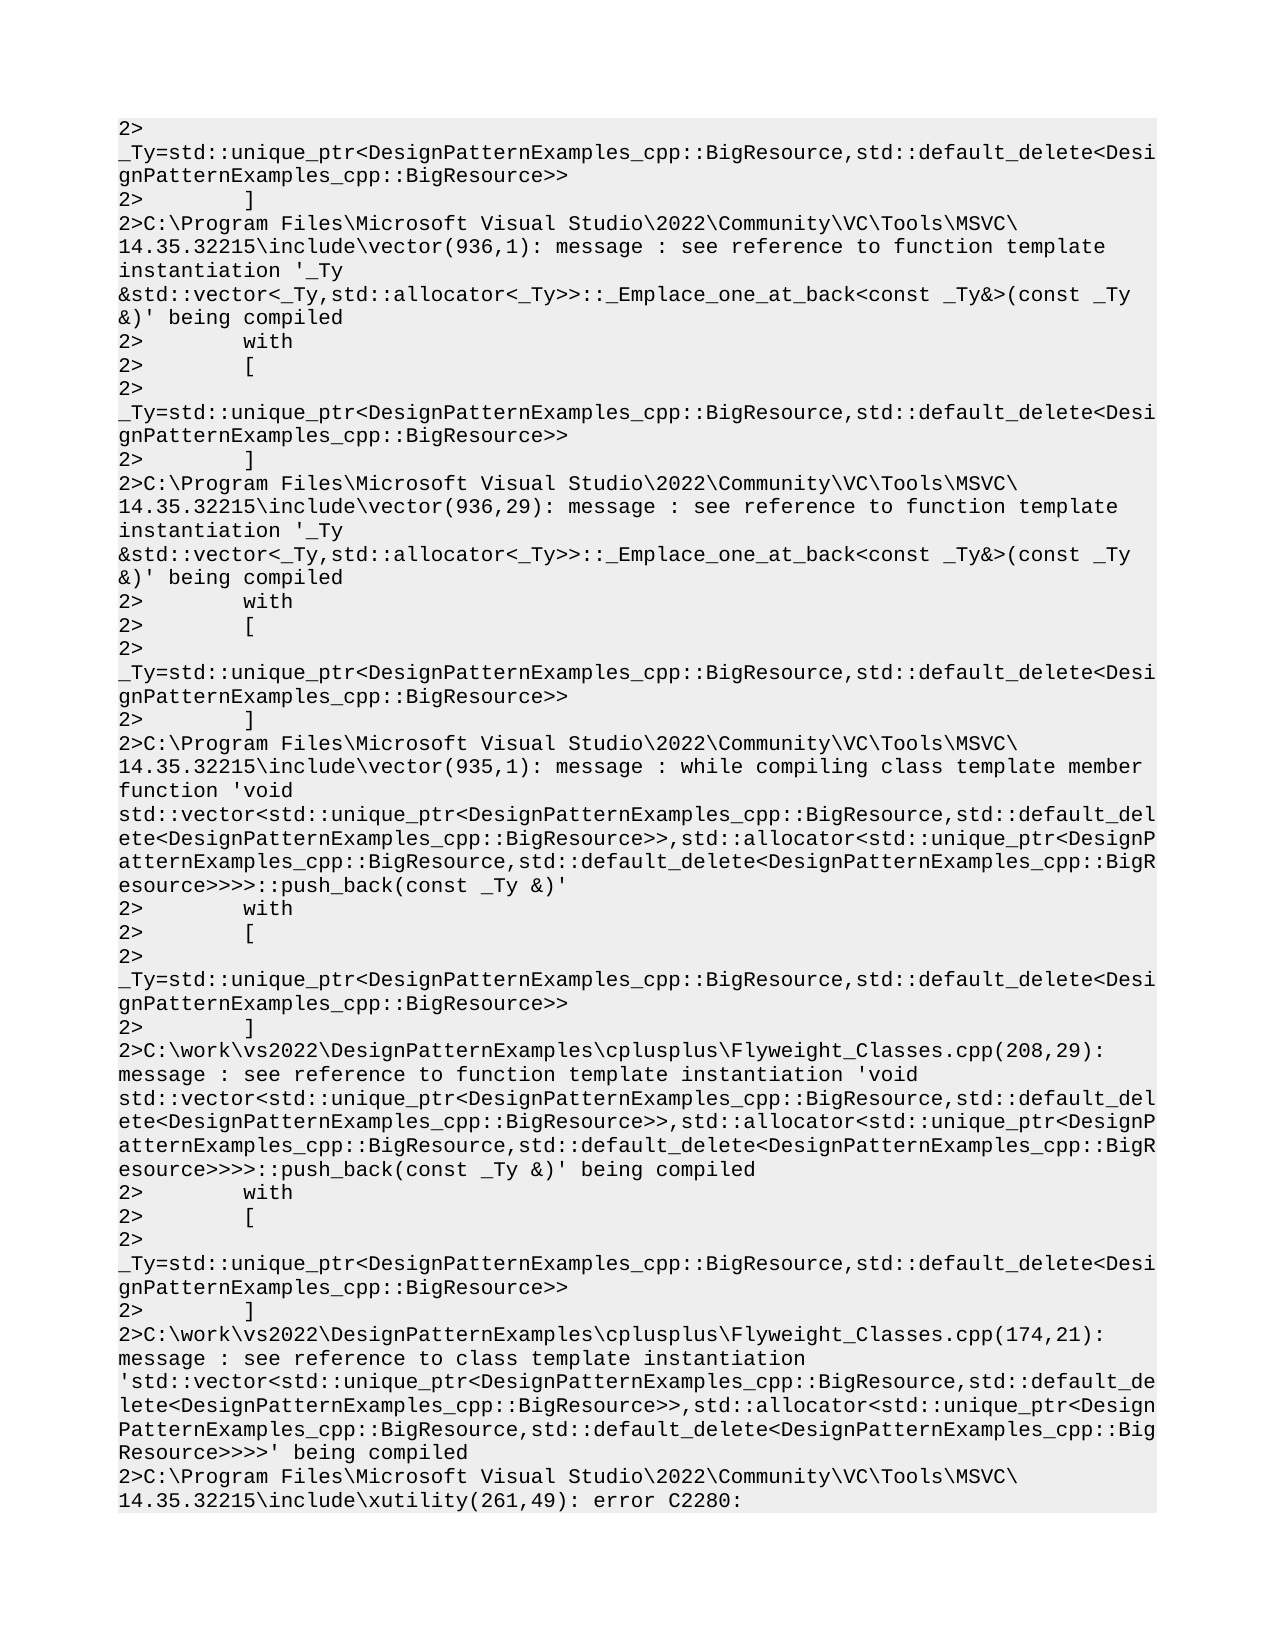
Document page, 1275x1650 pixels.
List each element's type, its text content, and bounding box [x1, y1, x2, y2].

text 2> _Ty=std::unique_ptr<DesignPatternExamples_cpp::BigResource,std::default_delete<DesignPatternExamples_cpp::BigResource>> [118, 378, 1157, 449]
text 2> ] [118, 1300, 1157, 1324]
text 2>C:\work\vs2022\DesignPatternExamples\cplusplus\Flyweight_Classes.cpp(208,29): message : see reference to function template instantiation 'void std::vector<std::unique_ptr<DesignPatternExamples_cpp::BigResource,std::default_delete<DesignPatternExamples_cpp::BigResource>>,std::allocator<std::unique_ptr<DesignPatternExamples_cpp::BigResource,std::default_delete<DesignPatternExamples_cpp::BigResource>>>>::push_back(const _Ty &)' being compiled [118, 1040, 1157, 1182]
text 2>C:\Program Files\Microsoft Visual Studio\2022\Community\VC\Tools\MSVC\14.35.32215\include\xutility(261,49): error C2280: [118, 1466, 1157, 1513]
text 2> _Ty=std::unique_ptr<DesignPatternExamples_cpp::BigResource,std::default_delete<DesignPatternExamples_cpp::BigResource>> [118, 946, 1157, 1017]
text 2>C:\Program Files\Microsoft Visual Studio\2022\Community\VC\Tools\MSVC\14.35.32215\include\vector(936,29): message : see reference to function template instantiation '_Ty &std::vector<_Ty,std::allocator<_Ty>>::_Emplace_one_at_back<const _Ty&>(const _Ty &)' being compiled [118, 473, 1157, 591]
text 2> with [118, 1182, 1157, 1206]
text 2> ] [118, 709, 1157, 733]
text 2>C:\Program Files\Microsoft Visual Studio\2022\Community\VC\Tools\MSVC\14.35.32215\include\vector(935,1): message : while compiling class template member function 'void std::vector<std::unique_ptr<DesignPatternExamples_cpp::BigResource,std::default_delete<DesignPatternExamples_cpp::BigResource>>,std::allocator<std::unique_ptr<DesignPatternExamples_cpp::BigResource,std::default_delete<DesignPatternExamples_cpp::BigResource>>>>::push_back(const _Ty &)' [118, 733, 1157, 898]
text 2> _Ty=std::unique_ptr<DesignPatternExamples_cpp::BigResource,std::default_delete<DesignPatternExamples_cpp::BigResource>> [118, 638, 1157, 709]
text 2> [ [118, 354, 1157, 378]
text 2> ] [118, 1017, 1157, 1040]
text 2> [ [118, 615, 1157, 638]
text 2> with [118, 591, 1157, 615]
text 2> with [118, 898, 1157, 922]
text 2> ] [118, 449, 1157, 473]
text 2>C:\work\vs2022\DesignPatternExamples\cplusplus\Flyweight_Classes.cpp(174,21): message : see reference to class template instantiation 'std::vector<std::unique_ptr<DesignPatternExamples_cpp::BigResource,std::default_delete<DesignPatternExamples_cpp::BigResource>>,std::allocator<std::unique_ptr<DesignPatternExamples_cpp::BigResource,std::default_delete<DesignPatternExamples_cpp::BigResource>>>>' being compiled [118, 1324, 1157, 1466]
text 2> _Ty=std::unique_ptr<DesignPatternExamples_cpp::BigResource,std::default_delete<DesignPatternExamples_cpp::BigResource>> [118, 118, 1157, 189]
text 2> _Ty=std::unique_ptr<DesignPatternExamples_cpp::BigResource,std::default_delete<DesignPatternExamples_cpp::BigResource>> [118, 1229, 1157, 1300]
text 2> [ [118, 1206, 1157, 1229]
text 2>C:\Program Files\Microsoft Visual Studio\2022\Community\VC\Tools\MSVC\14.35.32215\include\vector(936,1): message : see reference to function template instantiation '_Ty &std::vector<_Ty,std::allocator<_Ty>>::_Emplace_one_at_back<const _Ty&>(const _Ty &)' being compiled [118, 213, 1157, 331]
text 2> with [118, 331, 1157, 354]
text 2> [ [118, 922, 1157, 946]
text 2> ] [118, 189, 1157, 213]
